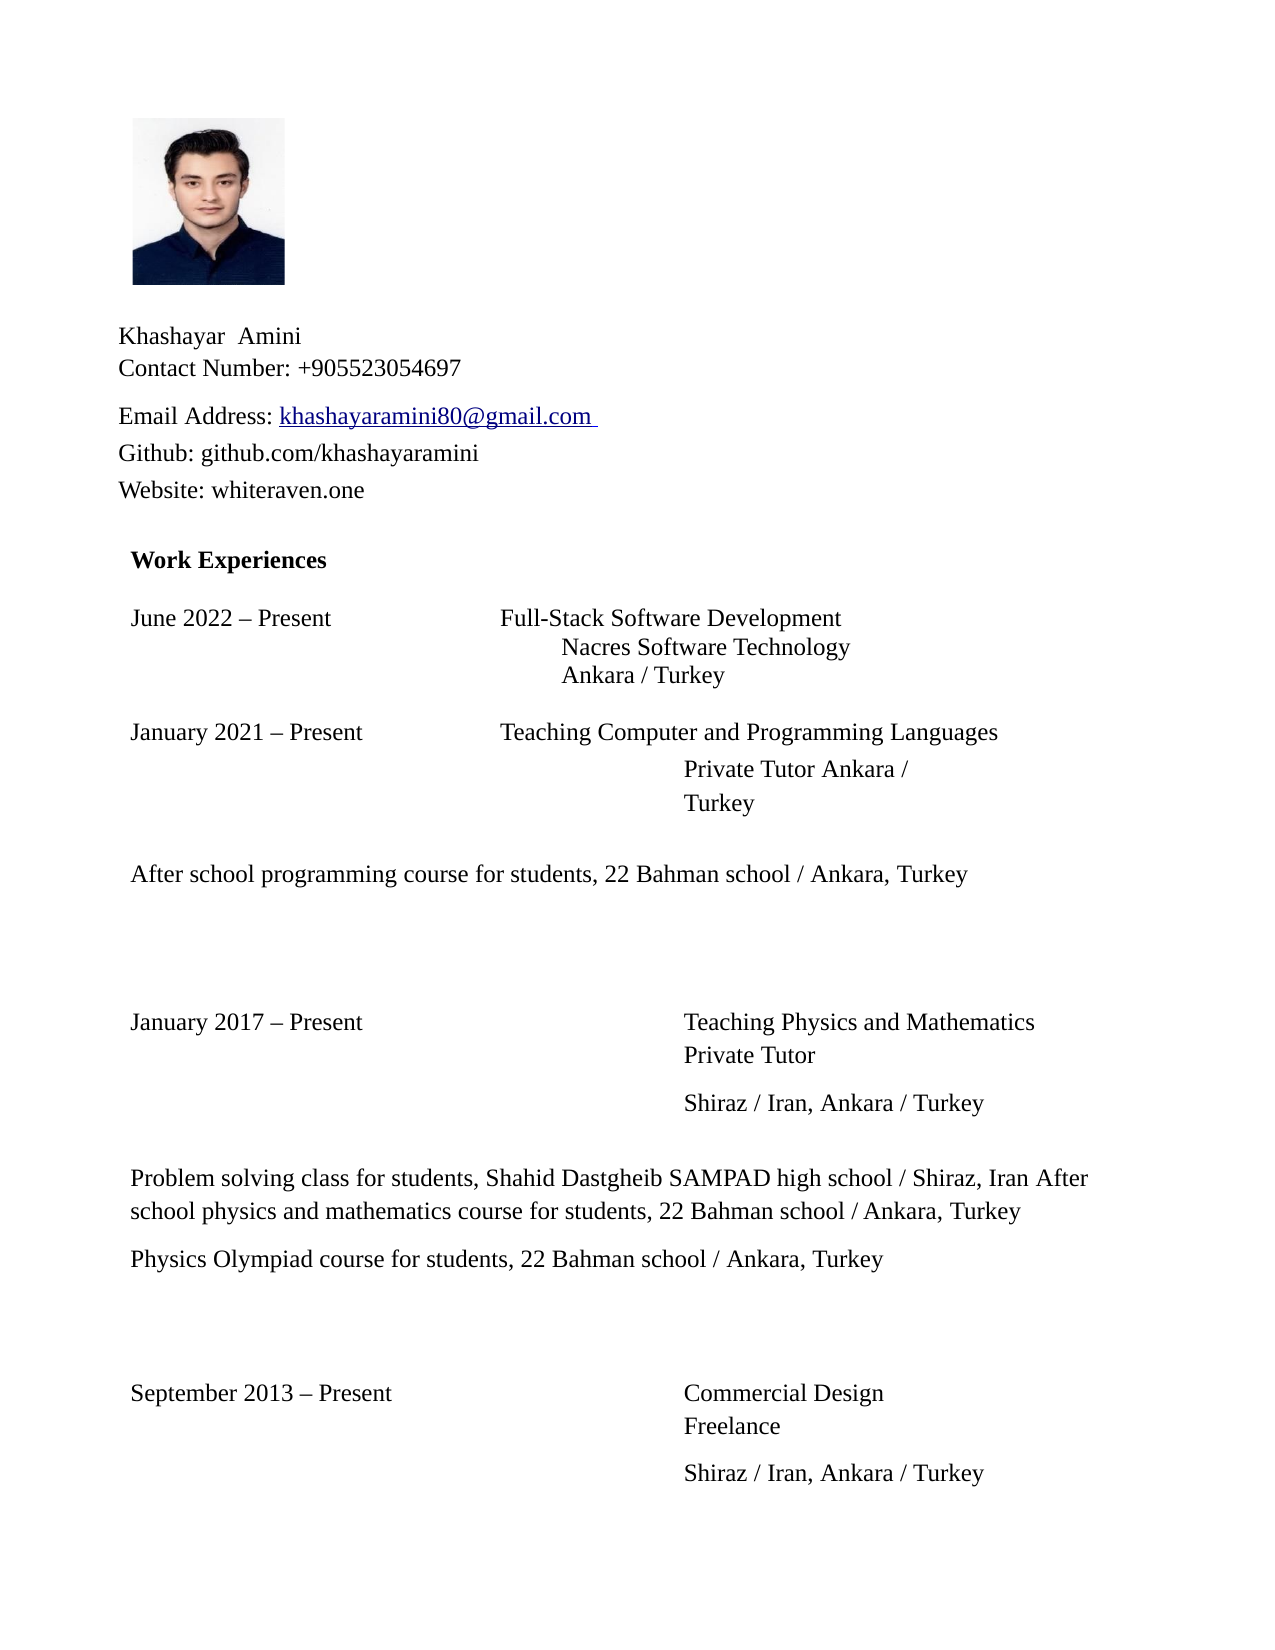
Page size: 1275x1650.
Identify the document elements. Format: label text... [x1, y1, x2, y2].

subtitle Work Experiences [130, 545, 1157, 574]
subtitle Nacres Software Technology [118, 632, 1157, 660]
text Shiraz / Iran, Ankara / Turkey [683, 1088, 1157, 1116]
text Physics Olympiad course for students, 22 Bahman school / Ankara, Turkey [130, 1244, 1157, 1273]
text Website: whiteraven.one [118, 475, 1157, 504]
subtitle June 2022 – Present Full-Stack Software Development [118, 603, 1157, 632]
text January 2017 – Present Teaching Physics and Mathematics Private Tutor [130, 1007, 1106, 1069]
text Github: github.com/khashayaramini [118, 438, 1157, 467]
text After school programming course for students, 22 Bahman school / Ankara, Turkey [130, 859, 1157, 887]
text Shiraz / Iran, Ankara / Turkey [683, 1458, 1157, 1487]
text January 2021 – Present Teaching Computer and Programming Languages [130, 717, 1157, 746]
text Email Address: khashayaramini80@gmail.com [118, 401, 1157, 429]
text Khashayar Amini [118, 321, 653, 349]
text Private Tutor Ankara / Turkey [683, 754, 950, 816]
text September 2013 – Present Commercial Design Freelance [130, 1378, 954, 1439]
picture [132, 118, 285, 285]
subtitle Ankara / Turkey [118, 660, 1157, 689]
text Problem solving class for students, Shahid Dastgheib SAMPAD high school / Shiraz, Iran After school physics and mathematics course for students, 22 Bahman school / Ankara, Turkey [130, 1163, 1103, 1225]
text Contact Number: +905523054697 [118, 354, 1157, 382]
